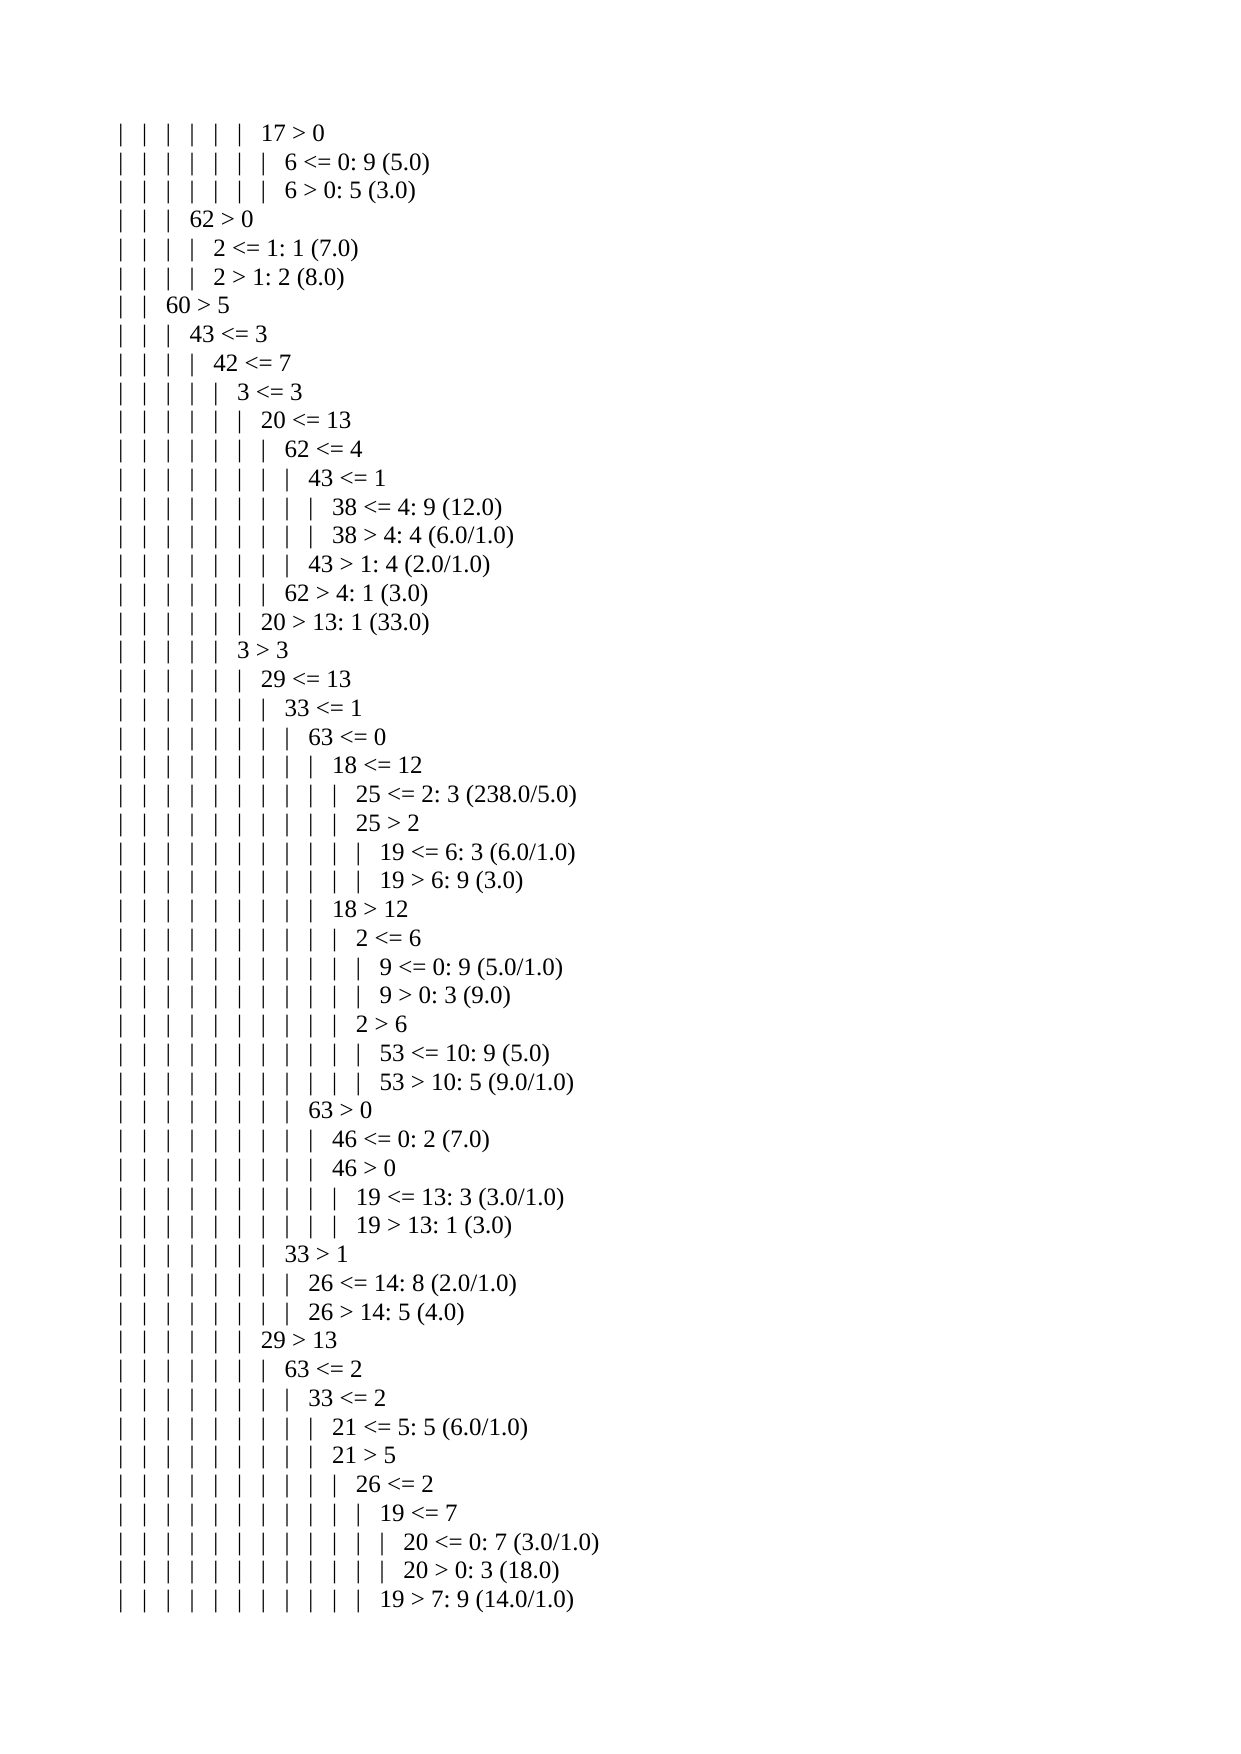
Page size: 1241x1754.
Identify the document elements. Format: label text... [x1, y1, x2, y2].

text | | | | | | | | | | | 53 <= 10: 9 (5.0) [118, 1038, 1122, 1067]
text | | | | | | | | | | 2 <= 6 [118, 923, 1122, 952]
text | | | | | | | | 43 <= 1 [118, 463, 1122, 492]
text | | | | | | 29 > 13 [118, 1326, 1122, 1354]
text | | | | | | | | | | 19 > 13: 1 (3.0) [118, 1211, 1122, 1239]
text | | | | 2 > 1: 2 (8.0) [118, 262, 1122, 291]
text | | | | | | 20 <= 13 [118, 406, 1122, 434]
text | | | | | | | | | | | 9 <= 0: 9 (5.0/1.0) [118, 952, 1122, 981]
text | | | | | | | | | | | | 20 > 0: 3 (18.0) [118, 1556, 1122, 1584]
text | | | | | | | | | 18 <= 12 [118, 751, 1122, 779]
text | | | | | | | | | 21 > 5 [118, 1441, 1122, 1469]
text | | | | | | | | | | | 19 <= 6: 3 (6.0/1.0) [118, 837, 1122, 866]
text | | | | | | | 33 > 1 [118, 1239, 1122, 1268]
text | | | | | 3 > 3 [118, 636, 1122, 664]
text | | | | | | | | 33 <= 2 [118, 1383, 1122, 1412]
text | | | | | | | | | 38 <= 4: 9 (12.0) [118, 492, 1122, 521]
text | | | | | | | 63 <= 2 [118, 1354, 1122, 1383]
text | | | | | | | | | 46 > 0 [118, 1153, 1122, 1182]
text | | 60 > 5 [118, 291, 1122, 319]
text | | | | | | | | | | 2 > 6 [118, 1009, 1122, 1038]
text | | | | | | | | | | 26 <= 2 [118, 1469, 1122, 1498]
text | | | 43 <= 3 [118, 319, 1122, 348]
text | | | | | | | | | | 25 <= 2: 3 (238.0/5.0) [118, 779, 1122, 808]
text | | | | | | | | 63 > 0 [118, 1096, 1122, 1124]
text | | | | | | | 62 <= 4 [118, 434, 1122, 463]
text | | | | | | | | 63 <= 0 [118, 722, 1122, 751]
text | | | | | | | | 26 > 14: 5 (4.0) [118, 1297, 1122, 1326]
text | | | | | | | | | | | 19 > 6: 9 (3.0) [118, 866, 1122, 894]
text | | | | | | | 6 > 0: 5 (3.0) [118, 176, 1122, 204]
text | | | | | | 20 > 13: 1 (33.0) [118, 607, 1122, 636]
text | | | | | | | 33 <= 1 [118, 693, 1122, 722]
text | | | | 2 <= 1: 1 (7.0) [118, 233, 1122, 262]
text | | | | | | | | | | | 19 <= 7 [118, 1498, 1122, 1527]
text | | | | | | | | | | | 9 > 0: 3 (9.0) [118, 981, 1122, 1009]
text | | | | | | | | | 21 <= 5: 5 (6.0/1.0) [118, 1412, 1122, 1441]
text | | | | | | 29 <= 13 [118, 664, 1122, 693]
text | | | | | | | 6 <= 0: 9 (5.0) [118, 147, 1122, 176]
text | | | | | | | | | | | | 20 <= 0: 7 (3.0/1.0) [118, 1527, 1122, 1556]
text | | | | | | | | | 18 > 12 [118, 894, 1122, 923]
text | | | | | | 17 > 0 [118, 118, 1122, 147]
text | | | | | | | | | 38 > 4: 4 (6.0/1.0) [118, 521, 1122, 549]
text | | | | | | | | | | | 19 > 7: 9 (14.0/1.0) [118, 1584, 1122, 1613]
text | | | | 42 <= 7 [118, 348, 1122, 377]
text | | | | | | | | | | 25 > 2 [118, 808, 1122, 837]
text | | | | | | | | | | 19 <= 13: 3 (3.0/1.0) [118, 1182, 1122, 1211]
text | | | 62 > 0 [118, 204, 1122, 233]
text | | | | | | | | 26 <= 14: 8 (2.0/1.0) [118, 1268, 1122, 1297]
text | | | | | | | | | 46 <= 0: 2 (7.0) [118, 1124, 1122, 1153]
text | | | | | | | | | | | 53 > 10: 5 (9.0/1.0) [118, 1067, 1122, 1096]
text | | | | | | | 62 > 4: 1 (3.0) [118, 578, 1122, 607]
text | | | | | | | | 43 > 1: 4 (2.0/1.0) [118, 549, 1122, 578]
text | | | | | 3 <= 3 [118, 377, 1122, 406]
